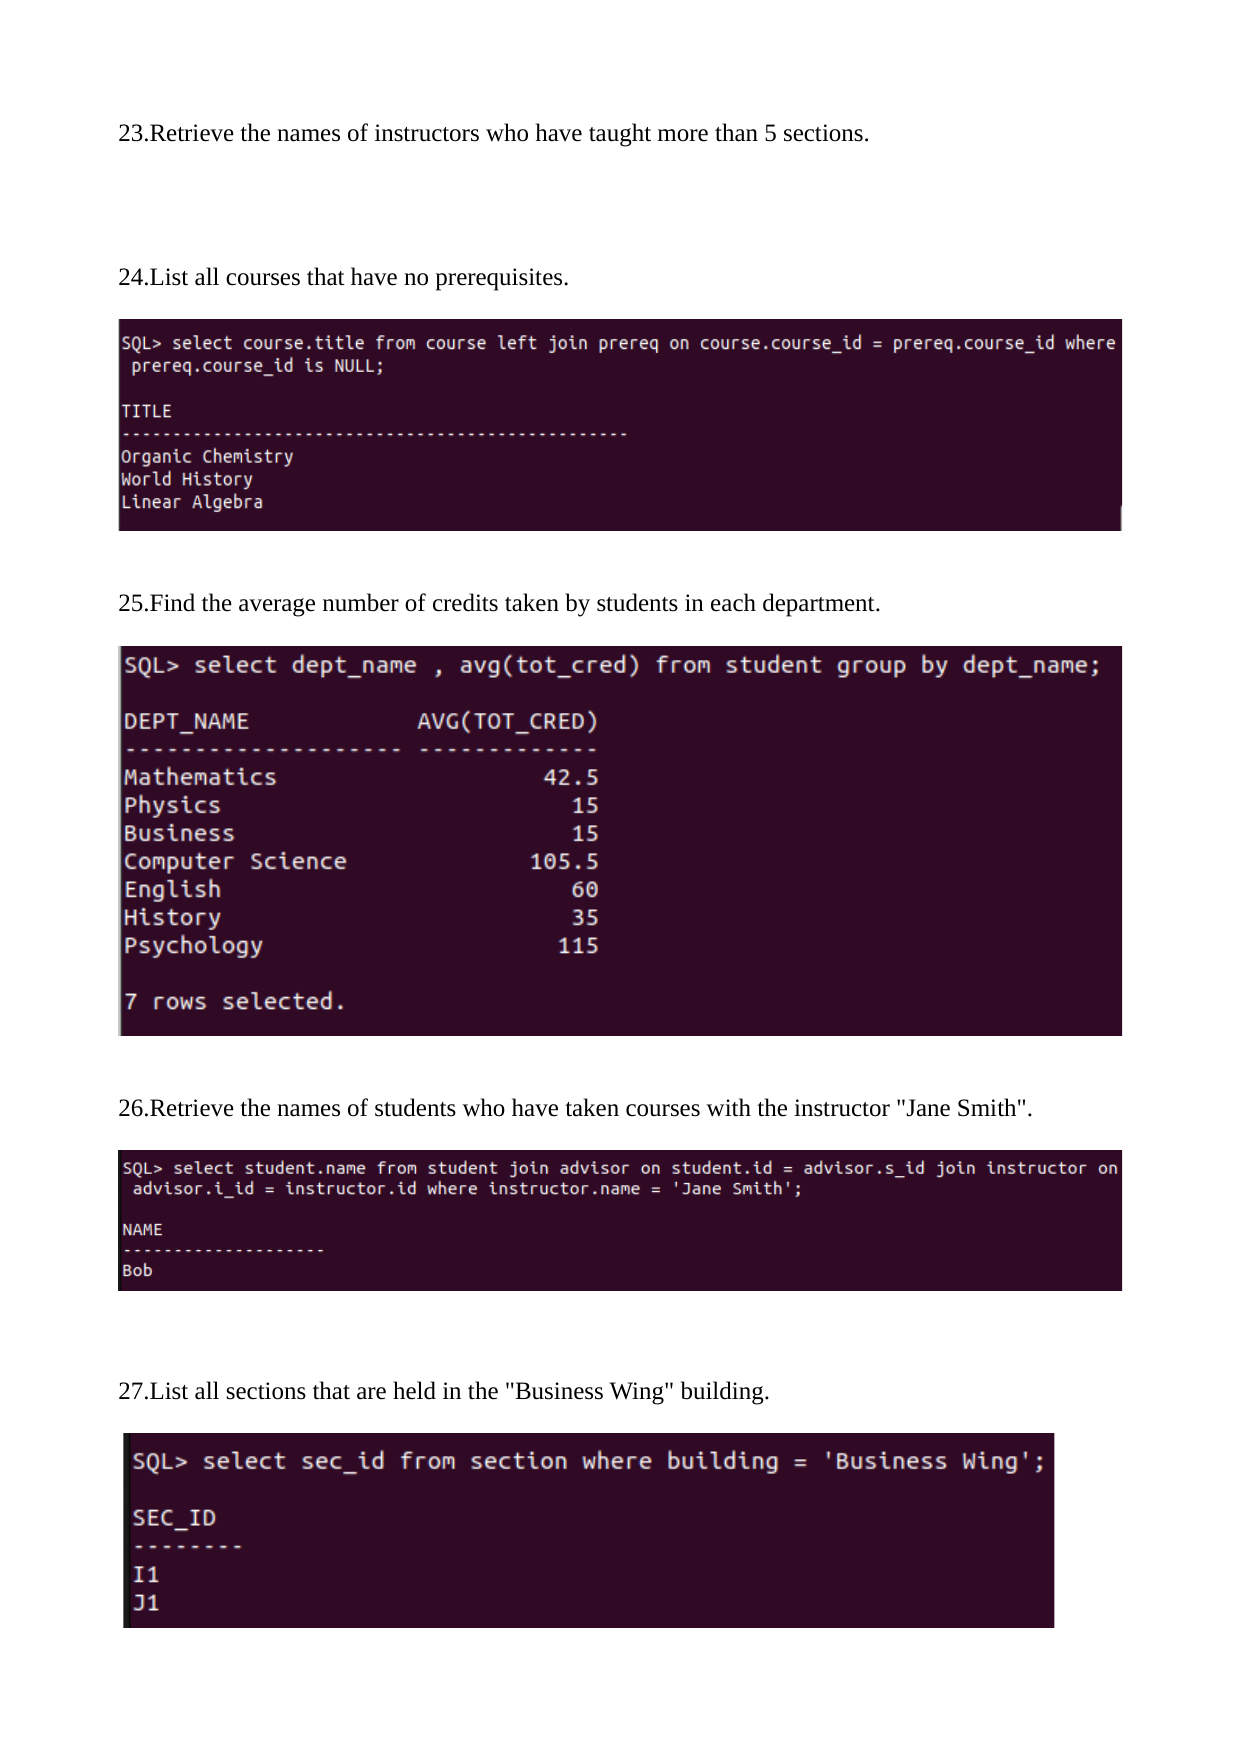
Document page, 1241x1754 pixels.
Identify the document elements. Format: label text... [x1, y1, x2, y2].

text 27.​List all sections that are held in the "Business Wing" building. [118, 1376, 1122, 1405]
picture [118, 646, 1123, 1036]
picture [118, 1150, 1123, 1291]
text 25.​Find the average number of credits taken by students in each department. [118, 588, 1122, 617]
text 23.​Retrieve the names of instructors who have taught more than 5 sections. [118, 118, 1122, 147]
text 24.​List all courses that have no prerequisites. [118, 262, 1122, 291]
picture [118, 319, 1123, 531]
text 26.​Retrieve the names of students who have taken courses with the instructor "Jane Smith". [118, 1093, 1122, 1122]
picture [123, 1433, 1055, 1628]
